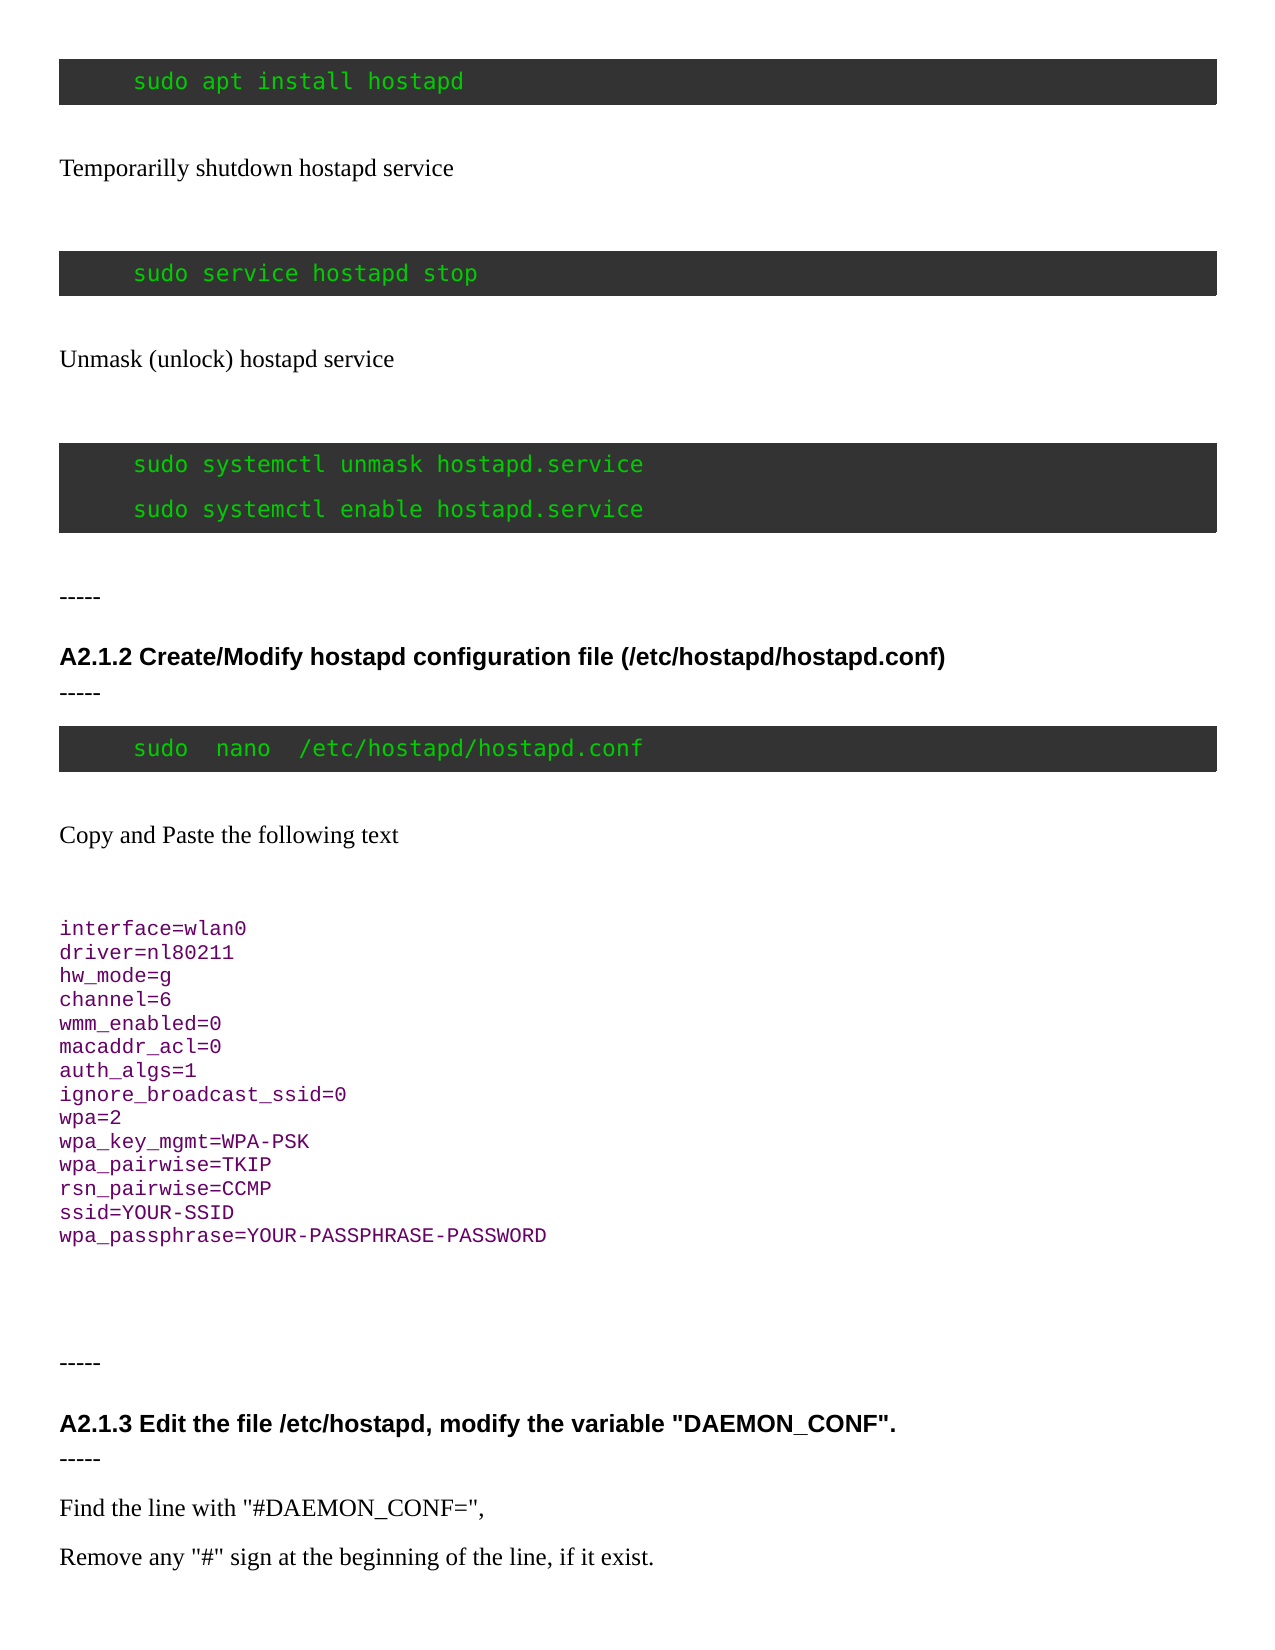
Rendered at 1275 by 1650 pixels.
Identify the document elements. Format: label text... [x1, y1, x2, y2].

text rsn_pairwise=CCMP [59, 1178, 1216, 1202]
text macaddr_acl=0 [59, 1036, 1216, 1060]
text hw_mode=g [59, 965, 1216, 989]
text wmm_enabled=0 [59, 1013, 1216, 1036]
subtitle A2.1.2 Create/Modify hostapd configuration file (/etc/hostapd/hostapd.conf) [59, 642, 1216, 671]
text sudo systemctl enable hostapd.service [60, 488, 1216, 532]
text interface=wlan0 [59, 918, 1216, 942]
text Temporarilly shutdown hostapd service [59, 153, 1216, 181]
text Copy and Paste the following text [59, 820, 1216, 849]
text wpa_key_mgmt=WPA-PSK [59, 1131, 1216, 1154]
text sudo nano /etc/hostapd/hostapd.conf [60, 727, 1216, 771]
text ----- [59, 1347, 1216, 1376]
text driver=nl80211 [59, 942, 1216, 965]
text wpa_pairwise=TKIP [59, 1154, 1216, 1178]
text wpa=2 [59, 1107, 1216, 1131]
text channel=6 [59, 989, 1216, 1013]
text sudo service hostapd stop [60, 252, 1216, 295]
text Remove any "#" sign at the beginning of the line, if it exist. [59, 1542, 1216, 1570]
text Unmask (unlock) hostapd service [59, 344, 1216, 373]
text ssid=YOUR-SSID [59, 1202, 1216, 1225]
text Find the line with "#DAEMON_CONF=", [59, 1493, 1216, 1521]
text sudo apt install hostapd [60, 60, 1216, 104]
text ----- [59, 1443, 1216, 1472]
text ----- [59, 677, 1216, 706]
text ignore_broadcast_ssid=0 [59, 1083, 1216, 1107]
text ----- [59, 581, 1216, 609]
subtitle A2.1.3 Edit the file /etc/hostapd, modify the variable "DAEMON_CONF". [59, 1409, 1216, 1437]
text auth_algs=1 [59, 1060, 1216, 1083]
text wpa_passphrase=YOUR-PASSPHRASE-PASSWORD [59, 1225, 1216, 1249]
text sudo systemctl unmask hostapd.service [60, 444, 1216, 487]
